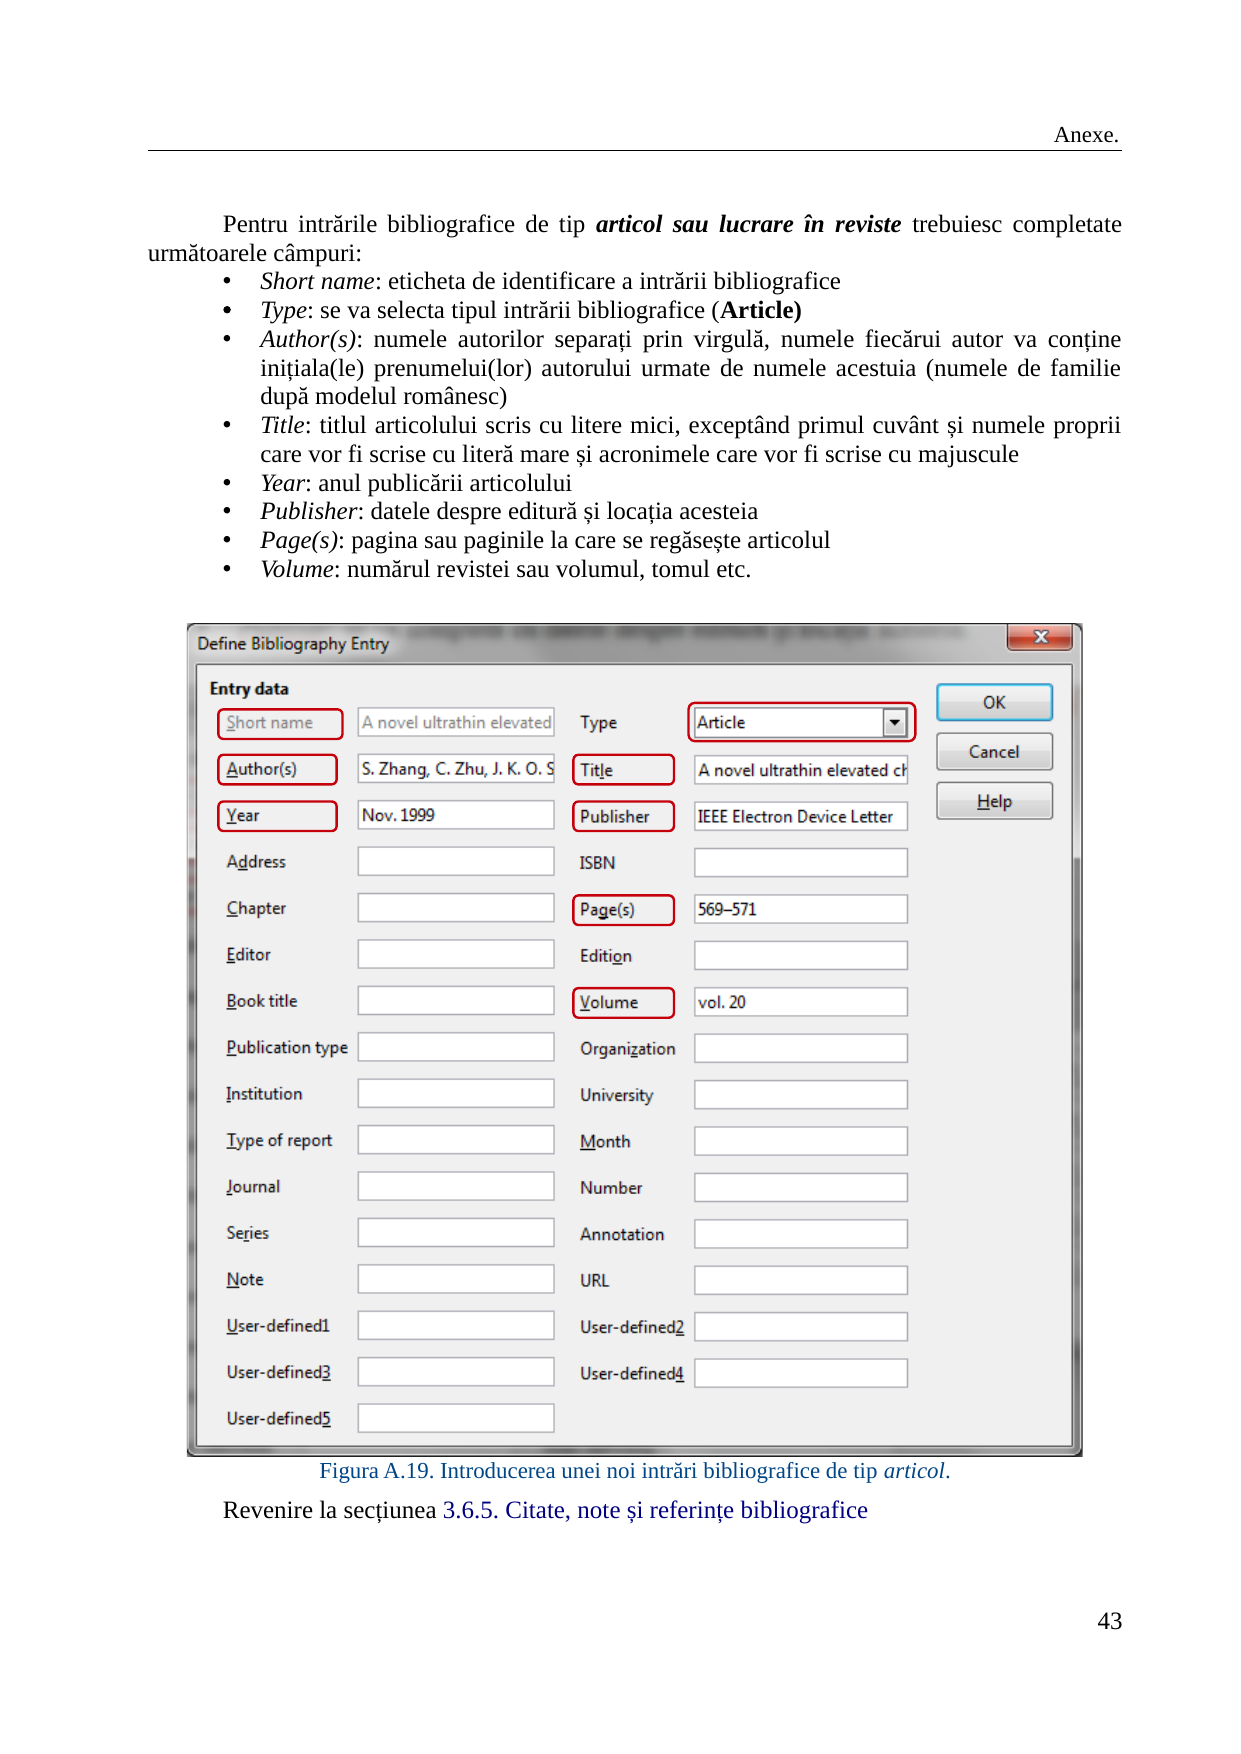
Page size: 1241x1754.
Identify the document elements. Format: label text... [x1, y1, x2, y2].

text Figura A.19. Introducerea unei noi intrări bibliografice de tip articol. [148, 623, 1122, 1483]
list Year: anul publicării articolului [223, 468, 1122, 496]
text Pentru intrările bibliografice de tip articol sau lucrare în reviste trebuiesc completate următoarele câmpuri: [148, 209, 1122, 266]
text Revenire la secțiunea 3.6.5. Citate, note și referințe bibliografice [148, 1483, 1122, 1524]
list Page(s): pagina sau paginile la care se regăsește articolul [223, 525, 1122, 554]
list Short name: eticheta de identificare a intrării bibliografice [223, 266, 1122, 295]
list Title: titlul articolului scris cu litere mici, exceptând primul cuvânt și numele proprii care vor fi scrise cu literă mare și acronimele care vor fi scrise cu majuscule [223, 410, 1122, 468]
text [148, 611, 1122, 623]
picture [186, 623, 1083, 1457]
list Type: se va selecta tipul intrării bibliografice (Article) [223, 295, 1122, 324]
list Author(s): numele autorilor separați prin virgulă, numele fiecărui autor va conține inițiala(le) prenumelui(lor) autorului urmate de numele acestuia (numele de familie după modelul românesc) [223, 324, 1122, 410]
list Publisher: datele despre editură și locația acesteia [223, 496, 1122, 525]
list Volume: numărul revistei sau volumul, tomul etc. [223, 554, 1122, 583]
